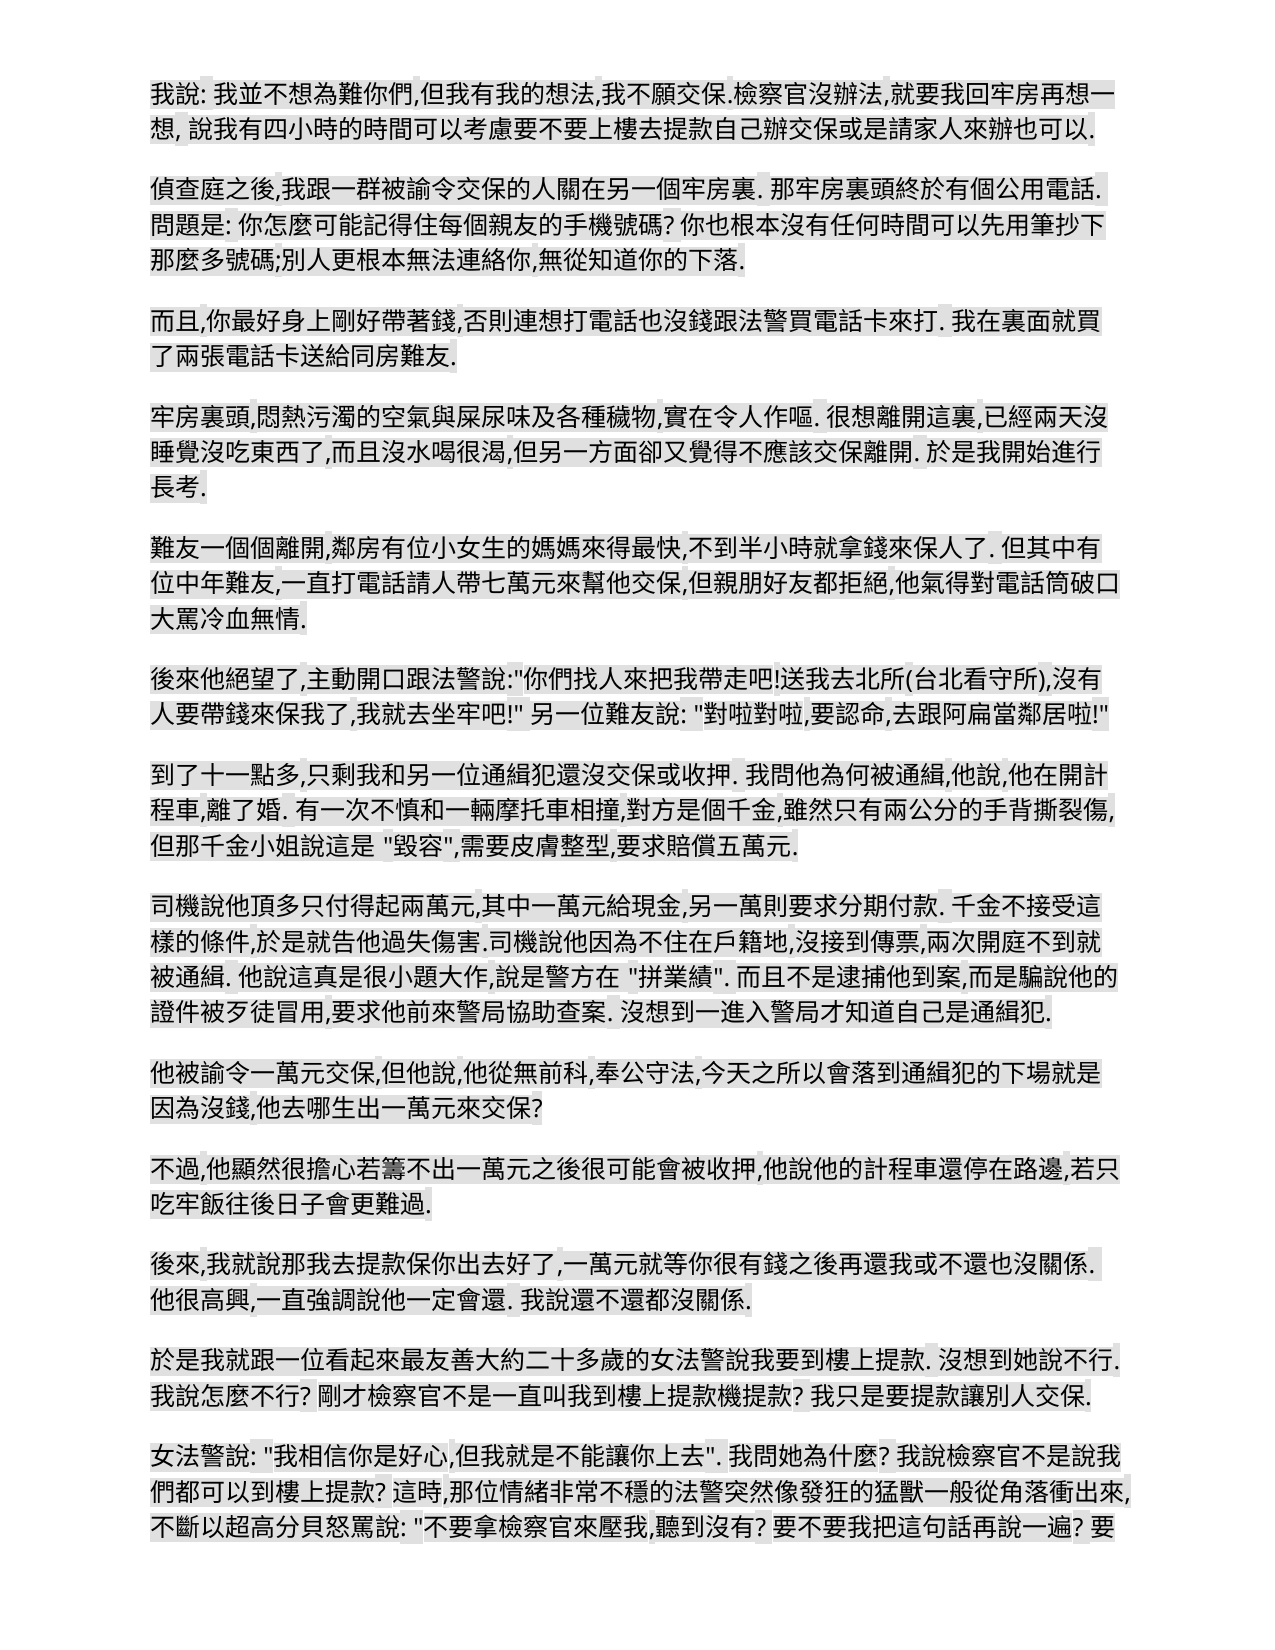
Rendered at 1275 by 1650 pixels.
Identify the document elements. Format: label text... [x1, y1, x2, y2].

text 後來,我就說那我去提款保你出去好了,一萬元就等你很有錢之後再還我或不還也沒關係. 他很高興,一直強調說他一定會還. 我說還不還都沒關係. [150, 1246, 1125, 1317]
text 難友一個個離開,鄰房有位小女生的媽媽來得最快,不到半小時就拿錢來保人了. 但其中有位中年難友,一直打電話請人帶七萬元來幫他交保,但親朋好友都拒絕,他氣得對電話筒破口大罵冷血無情. [150, 529, 1125, 635]
text 我說: 我並不想為難你們,但我有我的想法,我不願交保.檢察官沒辦法,就要我回牢房再想一想, 說我有四小時的時間可以考慮要不要上樓去提款自己辦交保或是請家人來辦也可以. [150, 75, 1125, 146]
text 於是我就跟一位看起來最友善大約二十多歲的女法警說我要到樓上提款. 沒想到她說不行. 我說怎麼不行? 剛才檢察官不是一直叫我到樓上提款機提款? 我只是要提款讓別人交保. [150, 1342, 1125, 1412]
text 偵查庭之後,我跟一群被諭令交保的人關在另一個牢房裏. 那牢房裏頭終於有個公用電話. 問題是: 你怎麼可能記得住每個親友的手機號碼? 你也根本沒有任何時間可以先用筆抄下那麼多號碼;別人更根本無法連絡你,無從知道你的下落. [150, 171, 1125, 277]
text 牢房裏頭,悶熱污濁的空氣與屎尿味及各種穢物,實在令人作嘔. 很想離開這裏,已經兩天沒睡覺沒吃東西了,而且沒水喝很渴,但另一方面卻又覺得不應該交保離開. 於是我開始進行長考. [150, 398, 1125, 504]
text 而且,你最好身上剛好帶著錢,否則連想打電話也沒錢跟法警買電話卡來打. 我在裏面就買了兩張電話卡送給同房難友. [150, 302, 1125, 373]
text 司機說他頂多只付得起兩萬元,其中一萬元給現金,另一萬則要求分期付款. 千金不接受這樣的條件,於是就告他過失傷害.司機說他因為不住在戶籍地,沒接到傳票,兩次開庭不到就被通緝. 他說這真是很小題大作,說是警方在 "拼業績". 而且不是逮捕他到案,而是騙說他的證件被歹徒冒用,要求他前來警局協助查案. 沒想到一進入警局才知道自己是通緝犯. [150, 887, 1125, 1029]
text 不過,他顯然很擔心若籌不出一萬元之後很可能會被收押,他說他的計程車還停在路邊,若只吃牢飯往後日子會更難過. [150, 1150, 1125, 1221]
text 後來他絕望了,主動開口跟法警說:"你們找人來把我帶走吧!送我去北所(台北看守所),沒有人要帶錢來保我了,我就去坐牢吧!" 另一位難友說: "對啦對啦,要認命,去跟阿扁當鄰居啦!" [150, 660, 1125, 731]
text 他被諭令一萬元交保,但他說,他從無前科,奉公守法,今天之所以會落到通緝犯的下場就是因為沒錢,他去哪生出一萬元來交保? [150, 1054, 1125, 1125]
text 女法警說: "我相信你是好心,但我就是不能讓你上去". 我問她為什麼? 我說檢察官不是說我們都可以到樓上提款? 這時,那位情緒非常不穩的法警突然像發狂的猛獸一般從角落衝出來,不斷以超高分貝怒罵說: "不要拿檢察官來壓我,聽到沒有? 要不要我把這句話再說一遍? 要不要我把這句話再說一遍? 聽到沒有? 懂了嗎?" [150, 1437, 1125, 1544]
text 到了十一點多,只剩我和另一位通緝犯還沒交保或收押. 我問他為何被通緝,他說,他在開計程車,離了婚. 有一次不慎和一輛摩托車相撞,對方是個千金,雖然只有兩公分的手背撕裂傷,但那千金小姐說這是 "毀容",需要皮膚整型,要求賠償五萬元. [150, 756, 1125, 862]
